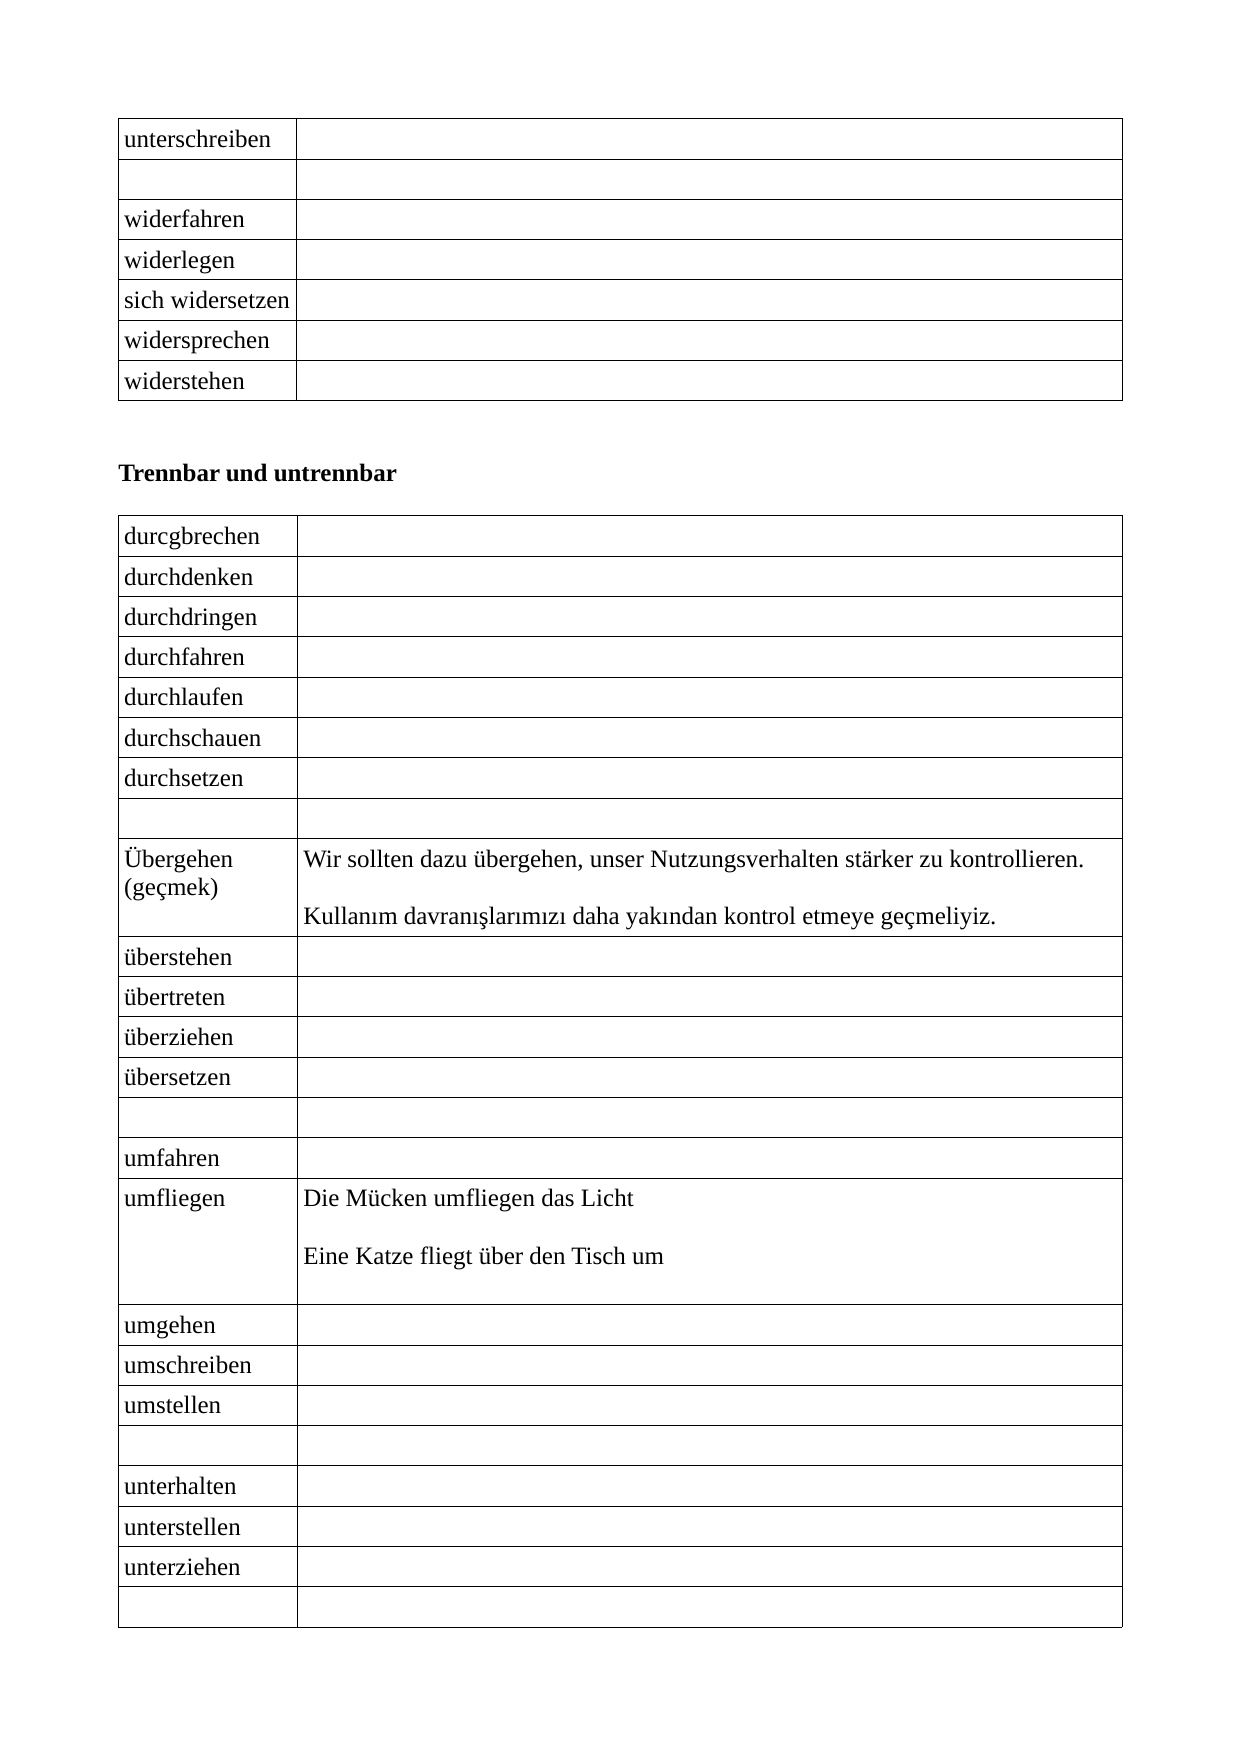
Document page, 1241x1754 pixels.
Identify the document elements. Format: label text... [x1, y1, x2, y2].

table_cell [297, 160, 1122, 199]
table_cell umschreiben [119, 1346, 297, 1385]
table_cell Die Mücken umfliegen das Licht Eine Katze fliegt über den Tisch um [298, 1179, 1122, 1304]
table_cell durchsetzen [119, 758, 297, 798]
table_cell unterhalten [119, 1466, 297, 1506]
table_cell durchlaufen [119, 678, 297, 717]
table_cell übertreten [119, 977, 297, 1016]
table_cell [298, 937, 1122, 976]
table_cell widerstehen [119, 361, 296, 400]
table_cell [298, 678, 1122, 717]
table_cell widersprechen [119, 321, 296, 360]
table_cell [298, 1547, 1122, 1586]
text Trennbar und untrennbar [118, 458, 1122, 487]
table_cell [298, 1058, 1122, 1097]
table_cell [297, 321, 1122, 360]
table_cell widerlegen [119, 240, 296, 279]
table_cell umfliegen [119, 1179, 297, 1304]
table_cell [298, 1305, 1122, 1344]
table_cell [298, 557, 1122, 596]
table_cell [297, 200, 1122, 239]
table_cell [119, 1587, 297, 1627]
table_cell durchschauen [119, 718, 297, 757]
table_cell [298, 1386, 1122, 1425]
table_cell unterziehen [119, 1547, 297, 1586]
table_cell [298, 1507, 1122, 1546]
table_cell [297, 361, 1122, 400]
table_cell übersetzen [119, 1058, 297, 1097]
table_header durcgbrechen [119, 516, 297, 556]
table_cell überziehen [119, 1017, 297, 1057]
table_cell Wir sollten dazu übergehen, unser Nutzungsverhalten stärker zu kontrollieren. Kullanım davranışlarımızı daha yakından kontrol etmeye geçmeliyiz. [298, 839, 1122, 936]
table_cell widerfahren [119, 200, 296, 239]
table_cell [298, 1098, 1122, 1137]
table_cell durchfahren [119, 637, 297, 677]
table_cell [119, 1098, 297, 1137]
table_cell [298, 597, 1122, 636]
table_cell durchdringen [119, 597, 297, 636]
table_cell [298, 718, 1122, 757]
table_cell [298, 758, 1122, 798]
table_cell umstellen [119, 1386, 297, 1425]
table_cell [298, 799, 1122, 838]
table_cell [297, 280, 1122, 320]
table_cell durchdenken [119, 557, 297, 596]
table_cell Übergehen (geçmek) [119, 839, 297, 936]
table_cell [298, 1138, 1122, 1178]
table_cell unterstellen [119, 1507, 297, 1546]
table_cell [298, 1466, 1122, 1506]
table_cell [298, 1346, 1122, 1385]
table_cell [298, 1426, 1122, 1465]
table_cell [119, 160, 296, 199]
table_cell überstehen [119, 937, 297, 976]
table_cell umgehen [119, 1305, 297, 1344]
table_cell [297, 240, 1122, 279]
table_cell [298, 637, 1122, 677]
table_cell [119, 799, 297, 838]
table_cell umfahren [119, 1138, 297, 1178]
table_cell [119, 1426, 297, 1465]
table_cell unterschreiben [119, 119, 296, 158]
table_cell sich widersetzen [119, 280, 296, 320]
table_header [298, 516, 1122, 556]
table_cell [298, 977, 1122, 1016]
table_cell [298, 1017, 1122, 1057]
table_cell [298, 1587, 1122, 1627]
table_cell [297, 119, 1122, 158]
